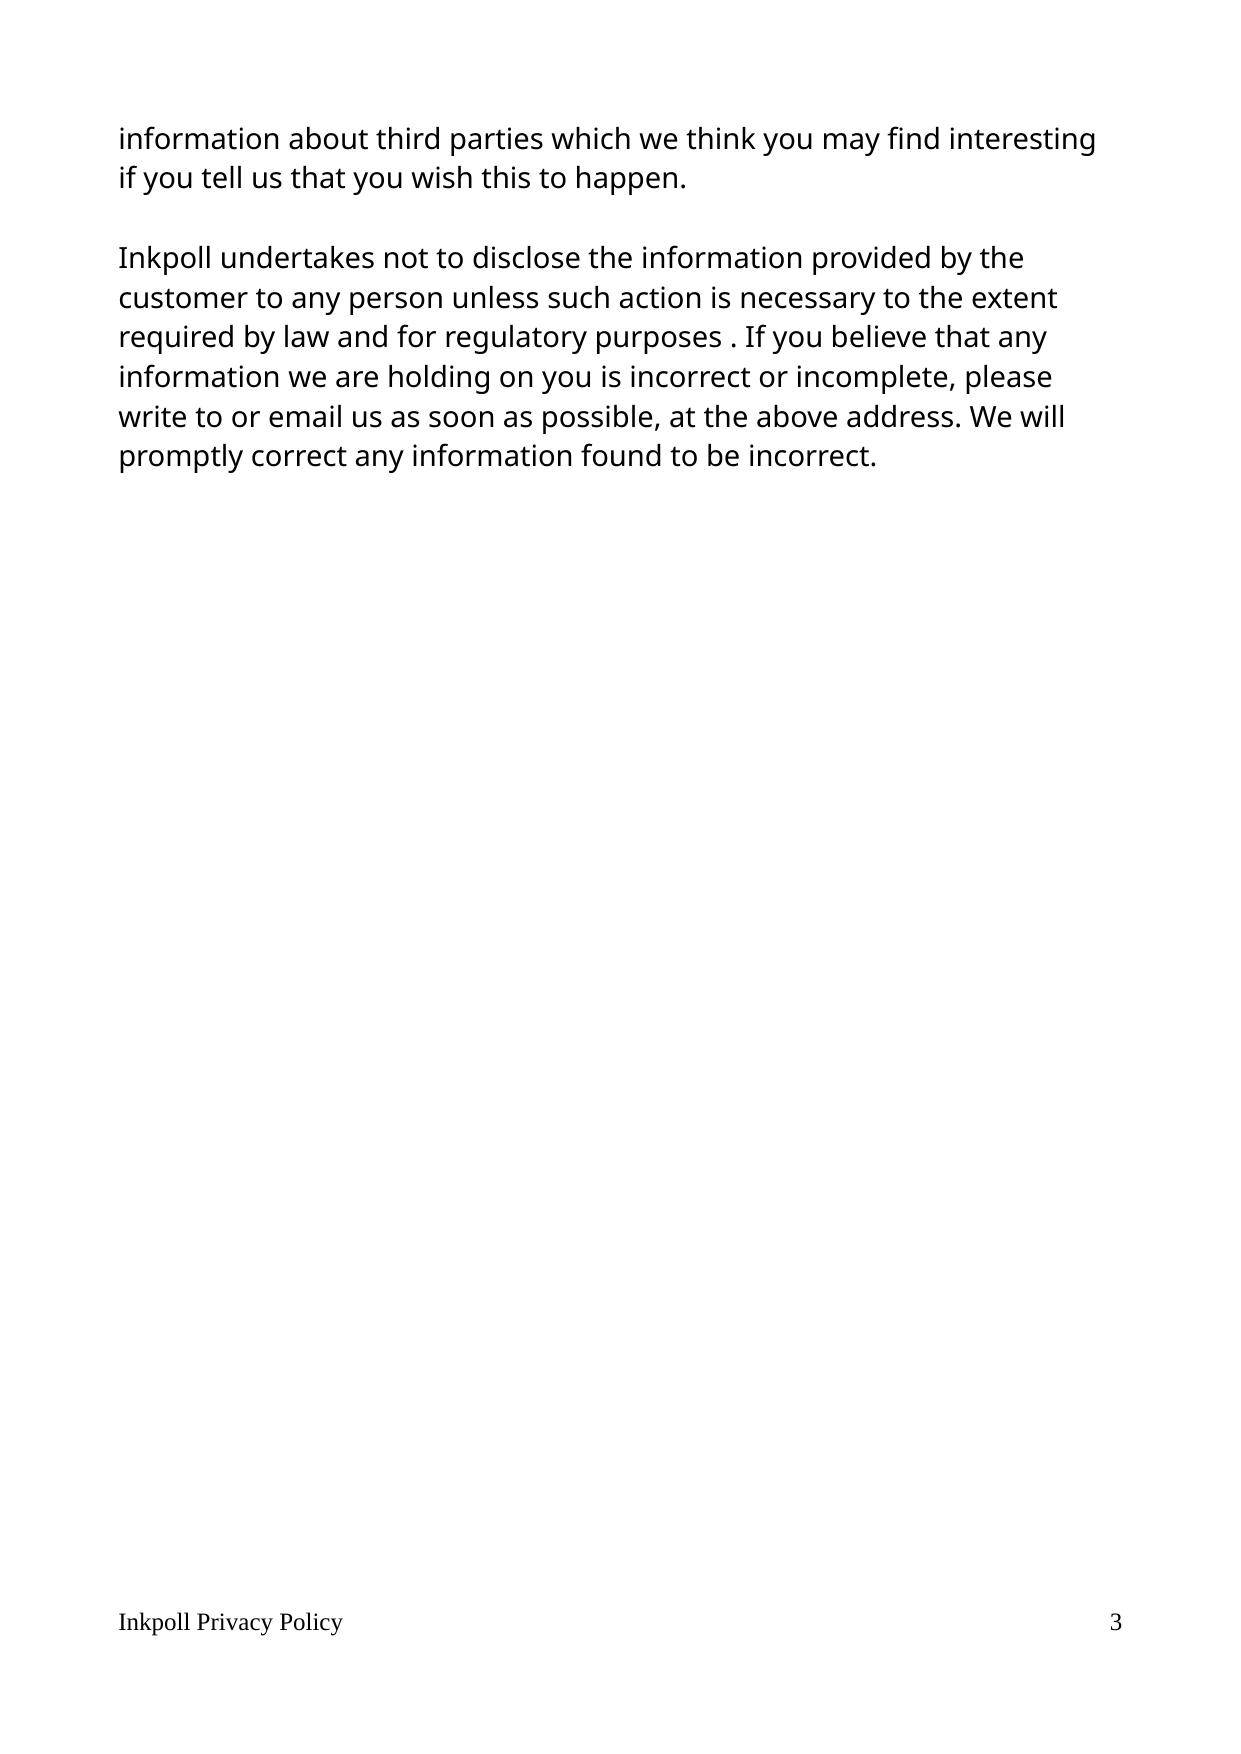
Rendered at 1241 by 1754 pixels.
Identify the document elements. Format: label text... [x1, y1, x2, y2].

text Inkpoll undertakes not to disclose the information provided by the customer to any person unless such action is necessary to the extent required by law and for regulatory purposes . If you believe that any information we are holding on you is incorrect or incomplete, please write to or email us as soon as possible, at the above address. We will promptly correct any information found to be incorrect. [118, 237, 1122, 475]
text information about third parties which we think you may find interesting if you tell us that you wish this to happen. [118, 118, 1122, 197]
